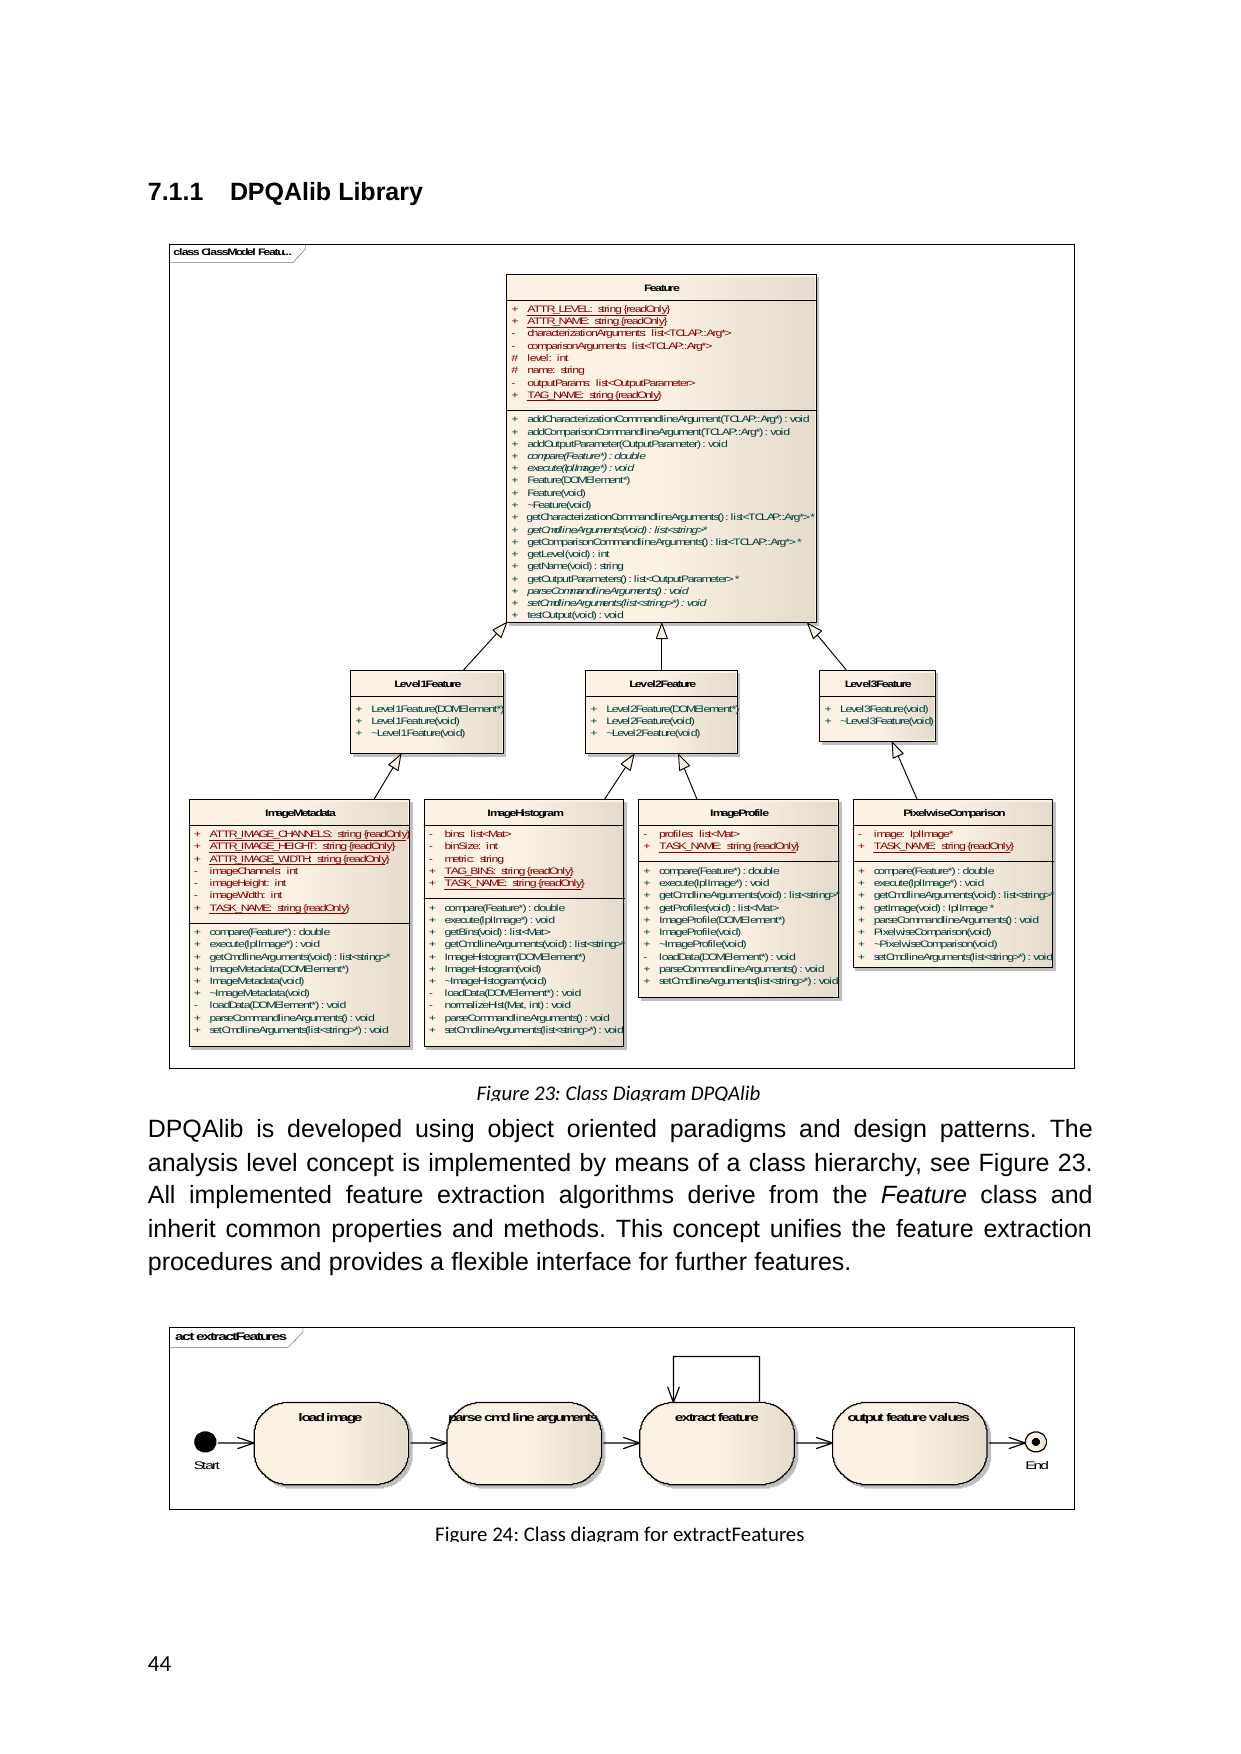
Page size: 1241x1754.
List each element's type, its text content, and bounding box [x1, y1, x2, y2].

text DPQAlib is developed using object oriented paradigms and design patterns. The analysis level concept is implemented by means of a class hierarchy, see Figure 23. All implemented feature extraction algorithms derive from the Feature class and inherit common properties and methods. This concept unifies the feature extraction procedures and provides a flexible interface for further features. [148, 1114, 1092, 1275]
text Figure 24: Class diagram for extractFeatures [149, 1521, 1090, 1542]
subtitle DPQAlib Library [148, 177, 1092, 206]
text Figure 24: Class diagram for extractFeatures [166, 1324, 1078, 1512]
text Figure 23: Class Diagram DPQAlib [166, 242, 1077, 1071]
text Figure 23: Class Diagram DPQAlib [149, 1080, 1089, 1100]
